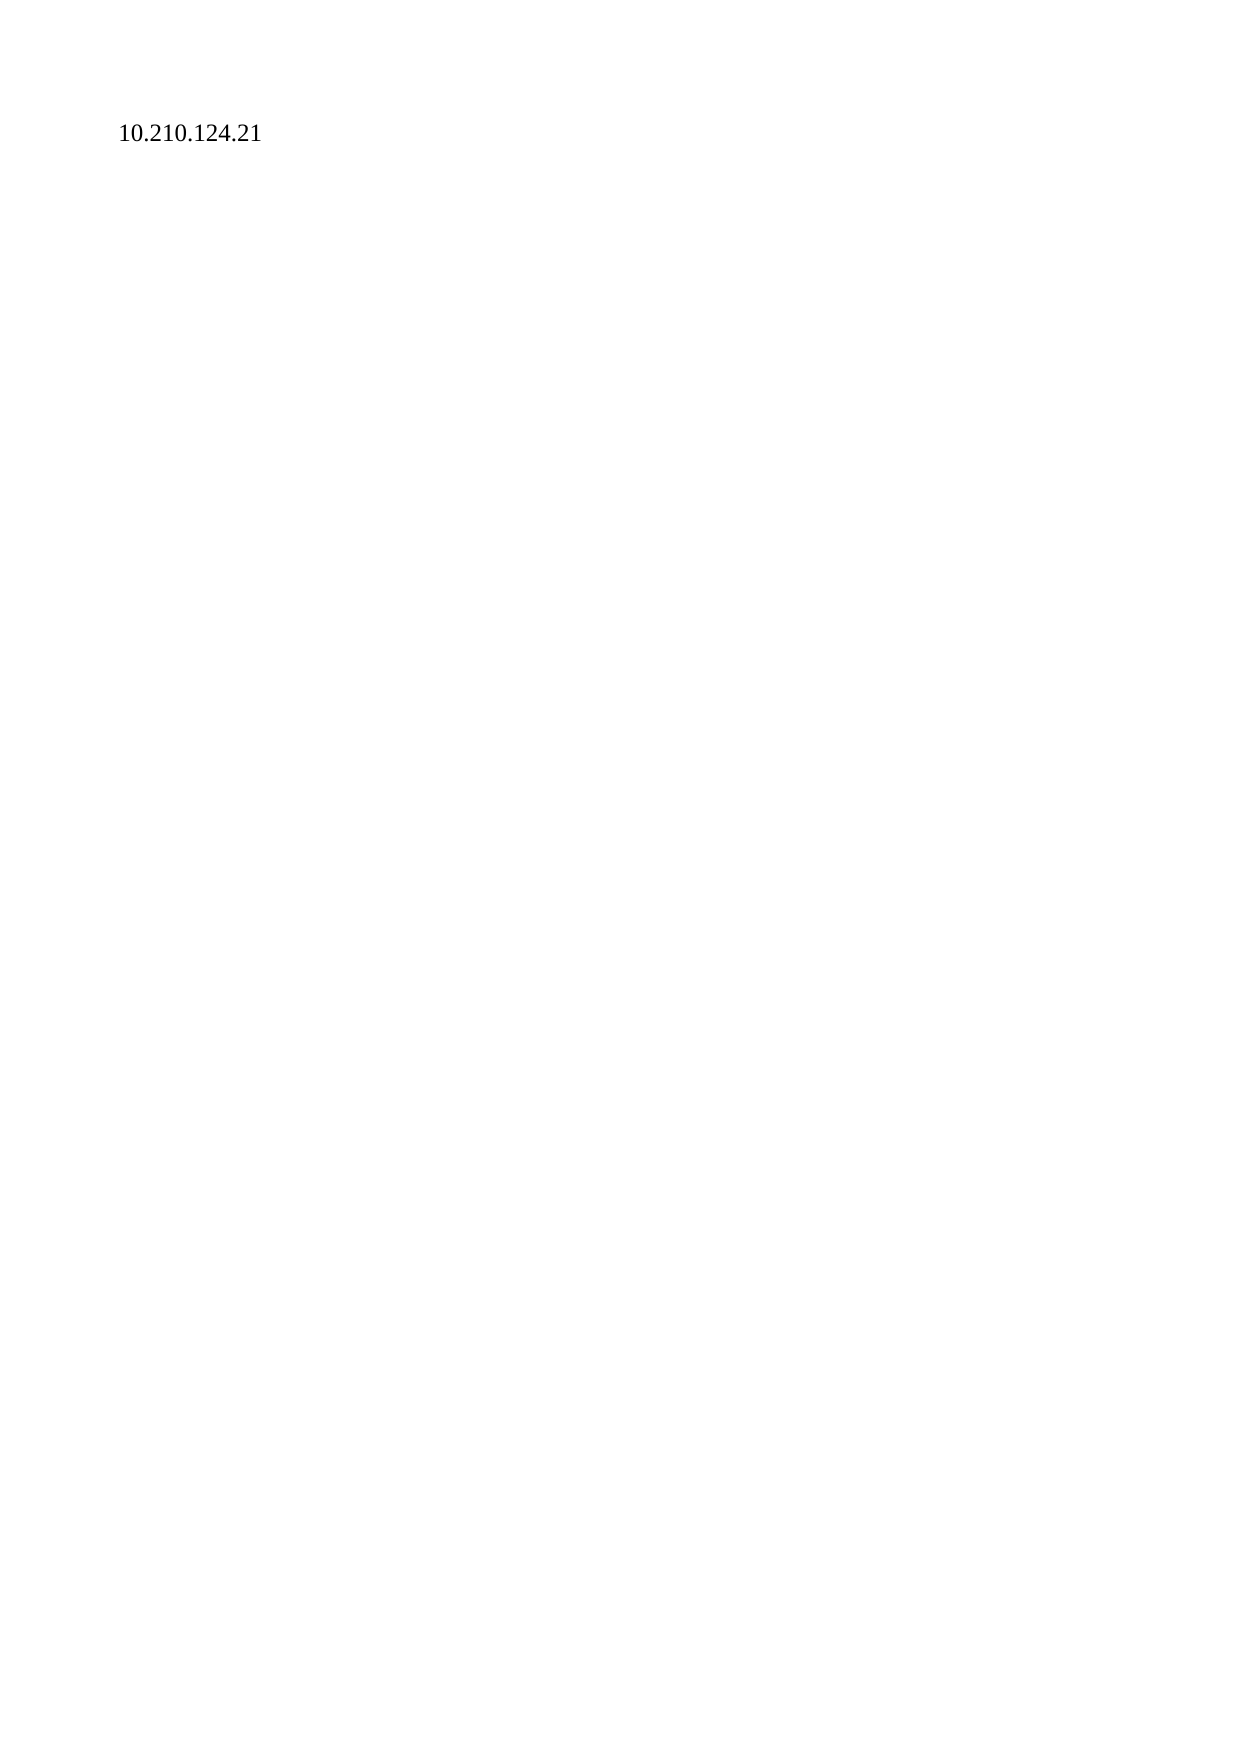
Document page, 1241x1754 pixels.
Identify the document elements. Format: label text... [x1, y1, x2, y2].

text 10.210.124.21 [118, 118, 1122, 147]
